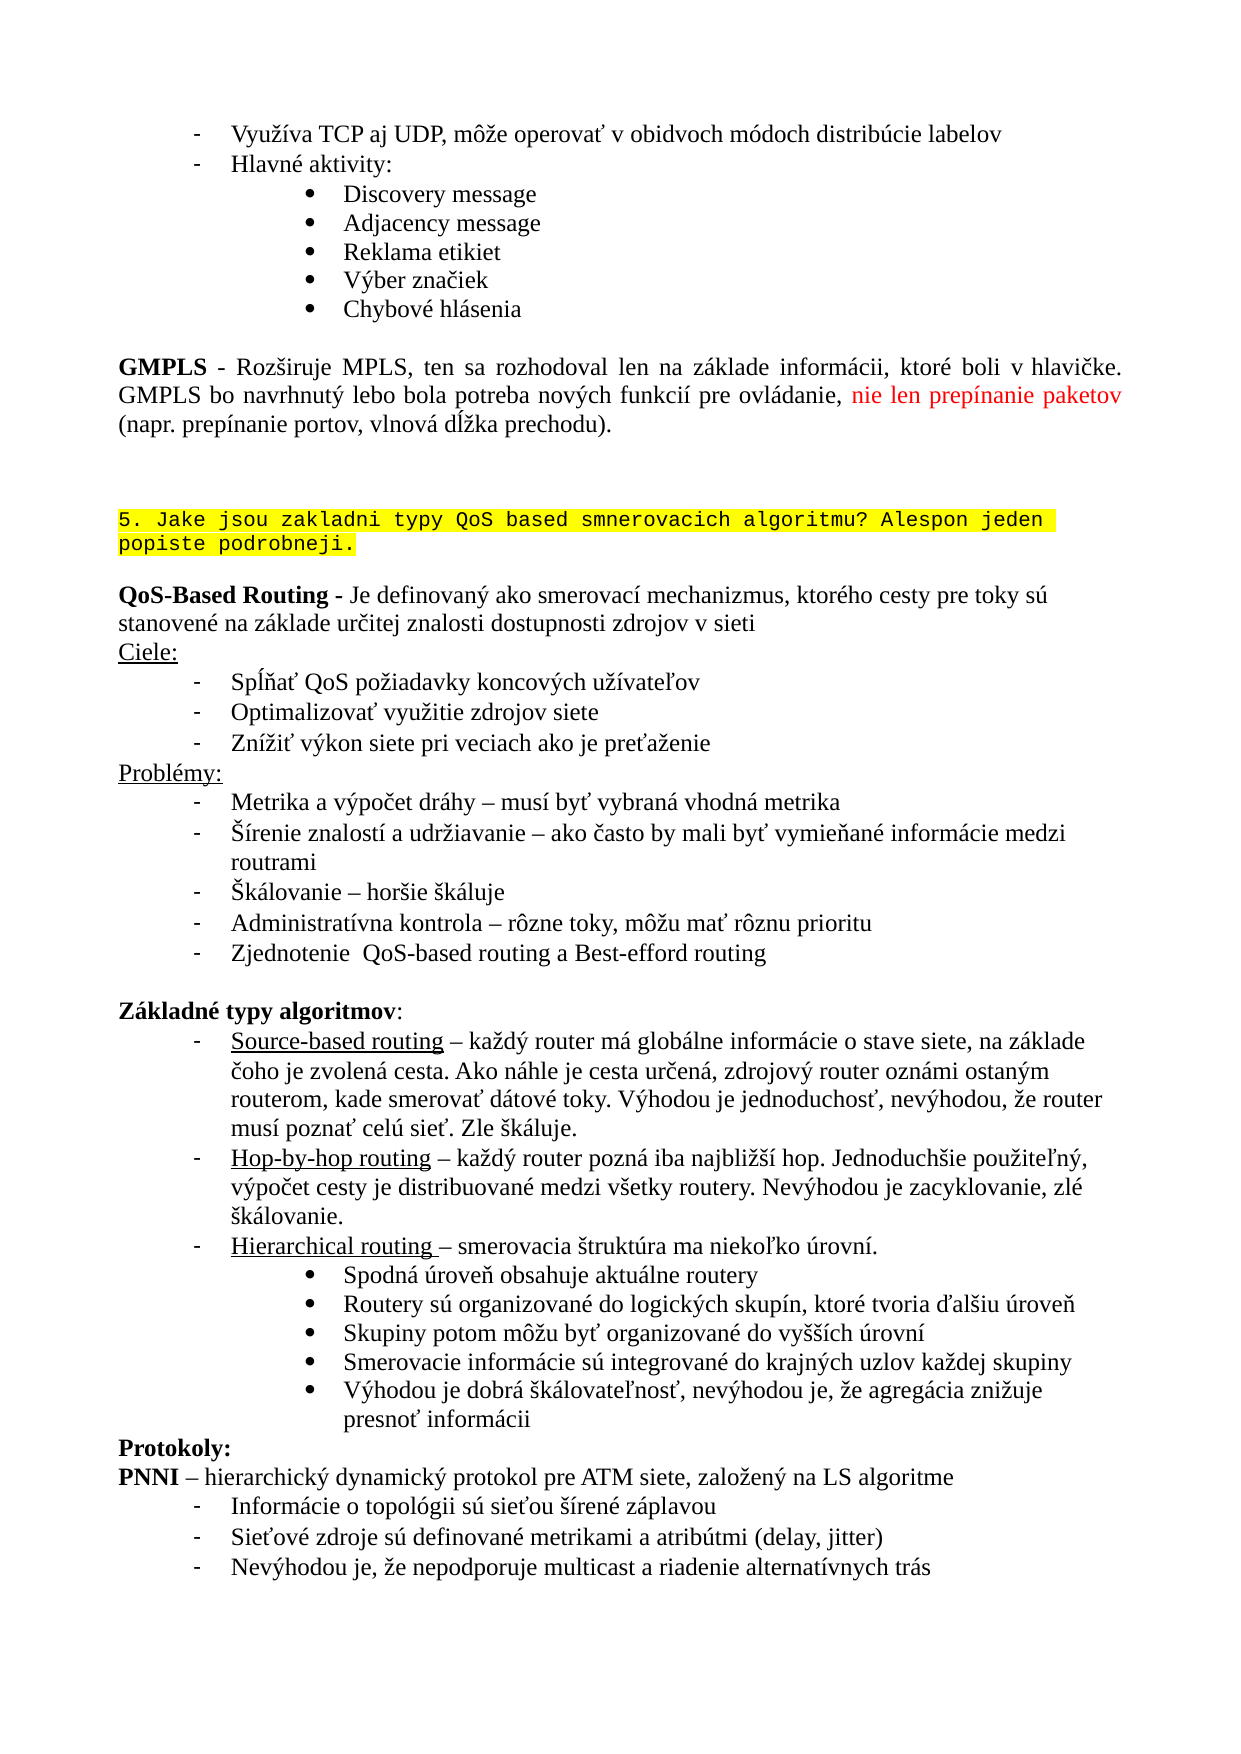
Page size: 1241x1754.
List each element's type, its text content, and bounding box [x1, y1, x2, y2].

text Problémy: [118, 758, 1122, 786]
list Spĺňať QoS požiadavky koncových užívateľov [193, 666, 1122, 697]
list Informácie o topológii sú sieťou šírené záplavou [193, 1491, 1122, 1521]
list Reklama etikiet [306, 237, 1122, 265]
list Hlavné aktivity: [193, 149, 1122, 179]
list Administratívna kontrola – rôzne toky, môžu mať rôznu prioritu [193, 907, 1122, 937]
list Šírenie znalostí a udržiavanie – ako často by mali byť vymieňané informácie medzi routrami [193, 817, 1122, 876]
text PNNI – hierarchický dynamický protokol pre ATM siete, založený na LS algoritme [118, 1462, 1122, 1491]
list Source-based routing – každý router má globálne informácie o stave siete, na základe čoho je zvolená cesta. Ako náhle je cesta určená, zdrojový router oznámi ostaným routerom, kade smerovať dátové toky. Výhodou je jednoduchosť, nevýhodou, že router musí poznať celú sieť. Zle škáluje. [193, 1025, 1122, 1142]
text GMPLS - Rozširuje MPLS, ten sa rozhodoval len na základe informácii, ktoré boli v hlavičke. GMPLS bo navrhnutý lebo bola potreba nových funkcií pre ovládanie, nie len prepínanie paketov (napr. prepínanie portov, vlnová dĺžka prechodu). [118, 352, 1122, 438]
list Sieťové zdroje sú definované metrikami a atribútmi (delay, jitter) [193, 1521, 1122, 1552]
list Nevýhodou je, že nepodporuje multicast a riadenie alternatívnych trás [193, 1552, 1122, 1582]
list Smerovacie informácie sú integrované do krajných uzlov každej skupiny [306, 1347, 1122, 1376]
text 5. Jake jsou zakladni typy QoS based smnerovacich algoritmu? Alespon jeden popiste podrobneji. [118, 509, 1122, 556]
text Protokoly: [118, 1433, 1122, 1462]
list Výber značiek [306, 265, 1122, 294]
text QoS-Based Routing - Je definovaný ako smerovací mechanizmus, ktorého cesty pre toky sú stanovené na základe určitej znalosti dostupnosti zdrojov v sieti [118, 580, 1122, 637]
list Metrika a výpočet dráhy – musí byť vybraná vhodná metrika [193, 786, 1122, 817]
list Optimalizovať využitie zdrojov siete [193, 697, 1122, 727]
list Zjednotenie QoS-based routing a Best-efford routing [193, 937, 1122, 968]
list Využíva TCP aj UDP, môže operovať v obidvoch módoch distribúcie labelov [193, 118, 1122, 149]
list Výhodou je dobrá škálovateľnosť, nevýhodou je, že agregácia znižuje presnoť informácii [306, 1376, 1122, 1433]
list Spodná úroveň obsahuje aktuálne routery [306, 1261, 1122, 1289]
list Hierarchical routing – smerovacia štruktúra ma niekoľko úrovní. [193, 1230, 1122, 1261]
list Skupiny potom môžu byť organizované do vyšších úrovní [306, 1318, 1122, 1347]
list Škálovanie – horšie škáluje [193, 876, 1122, 907]
text Základné typy algoritmov: [118, 996, 1122, 1025]
list Adjacency message [306, 208, 1122, 237]
list Discovery message [306, 179, 1122, 208]
list Znížiť výkon siete pri veciach ako je preťaženie [193, 727, 1122, 758]
list Hop-by-hop routing – každý router pozná iba najbližší hop. Jednoduchšie použiteľný, výpočet cesty je distribuované medzi všetky routery. Nevýhodou je zacyklovanie, zlé škálovanie. [193, 1142, 1122, 1230]
list Routery sú organizované do logických skupín, ktoré tvoria ďalšiu úroveň [306, 1289, 1122, 1318]
list Chybové hlásenia [306, 294, 1122, 323]
text Ciele: [118, 637, 1122, 666]
